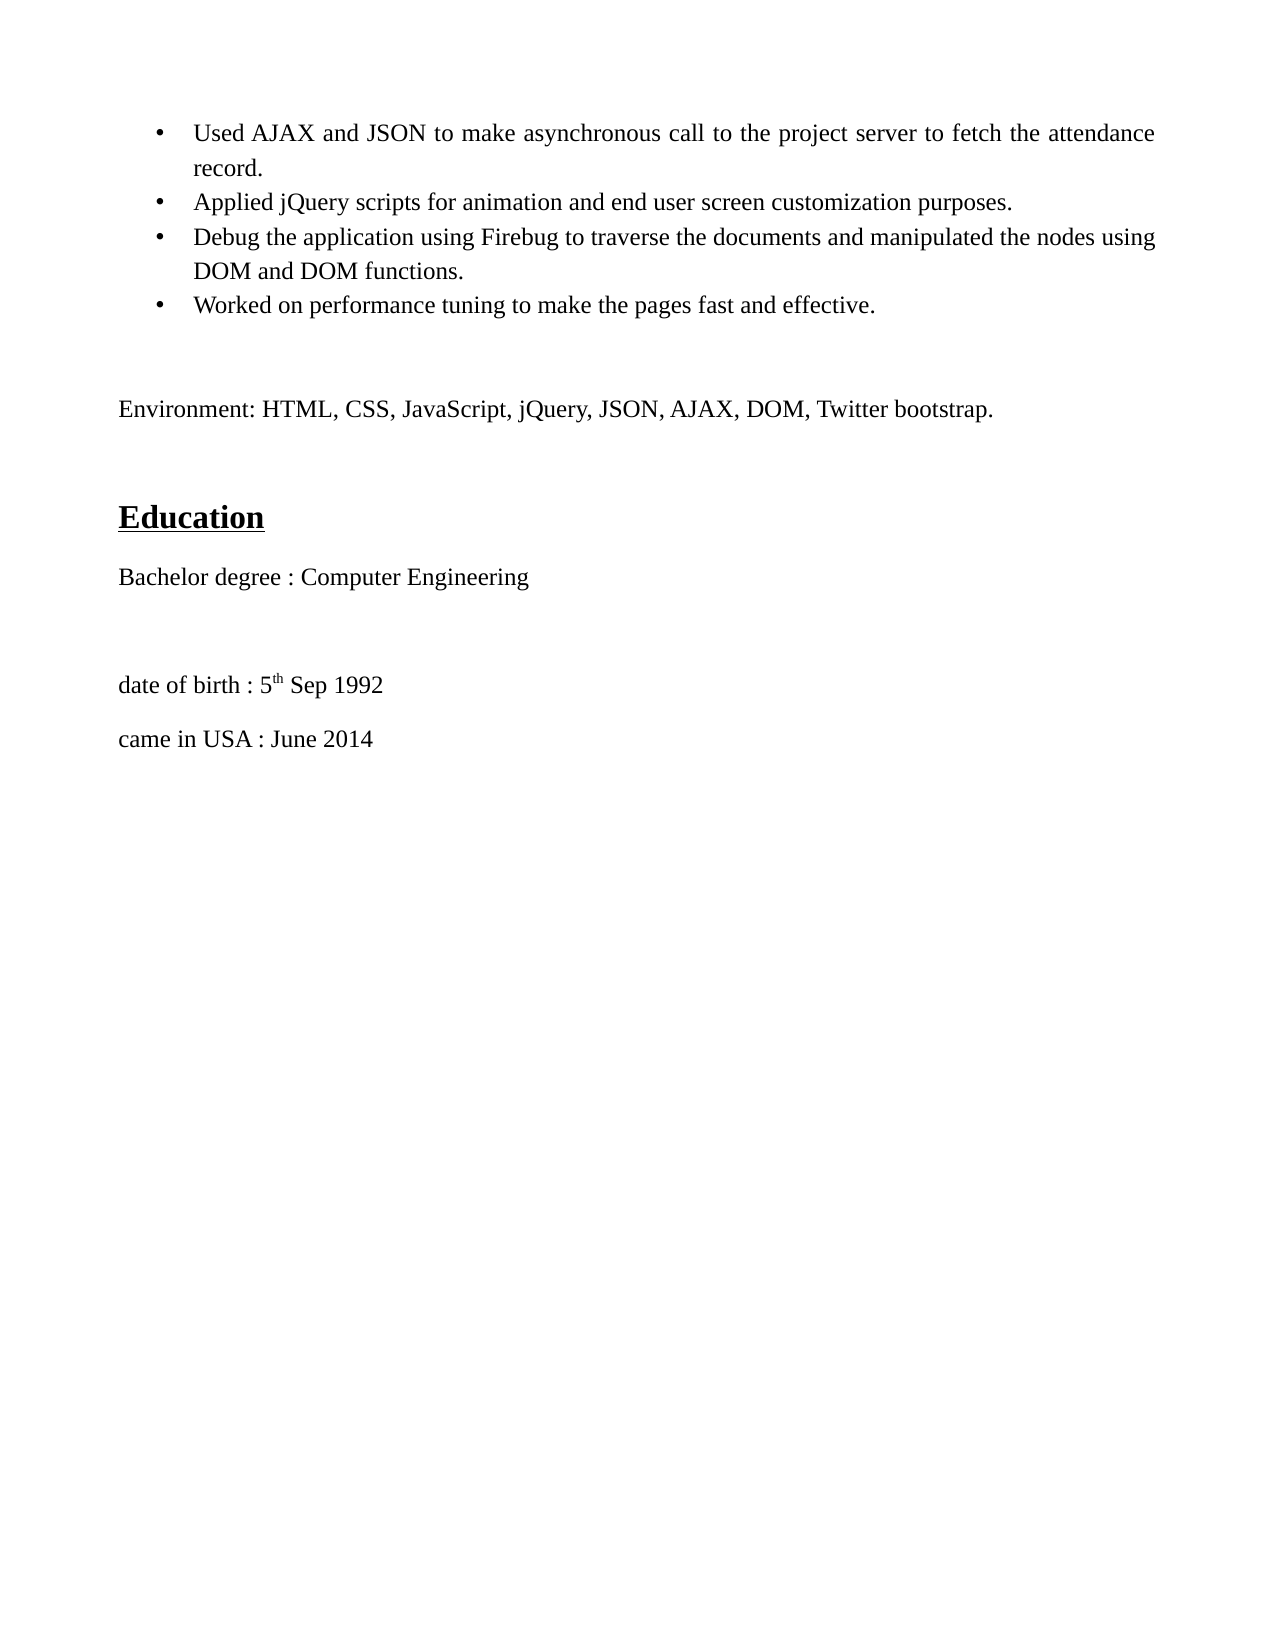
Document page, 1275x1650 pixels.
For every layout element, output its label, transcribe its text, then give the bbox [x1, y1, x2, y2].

list Used AJAX and JSON to make asynchronous call to the project server to fetch the attendance record. [156, 118, 1157, 181]
text date of birth : 5th Sep 1992 [118, 670, 1157, 699]
text Bachelor degree : Computer Engineering [118, 562, 1157, 591]
list Worked on performance tuning to make the pages fast and effective. [156, 291, 1157, 319]
text Environment: HTML, CSS, JavaScript, jQuery, JSON, AJAX, DOM, Twitter bootstrap. [118, 394, 1157, 423]
list Debug the application using Firebug to traverse the documents and manipulated the nodes using DOM and DOM functions. [156, 222, 1157, 285]
list Applied jQuery scripts for animation and end user screen customization purposes. [156, 187, 1157, 216]
text came in USA : June 2014 [118, 724, 1157, 753]
subtitle Education [118, 497, 1157, 536]
